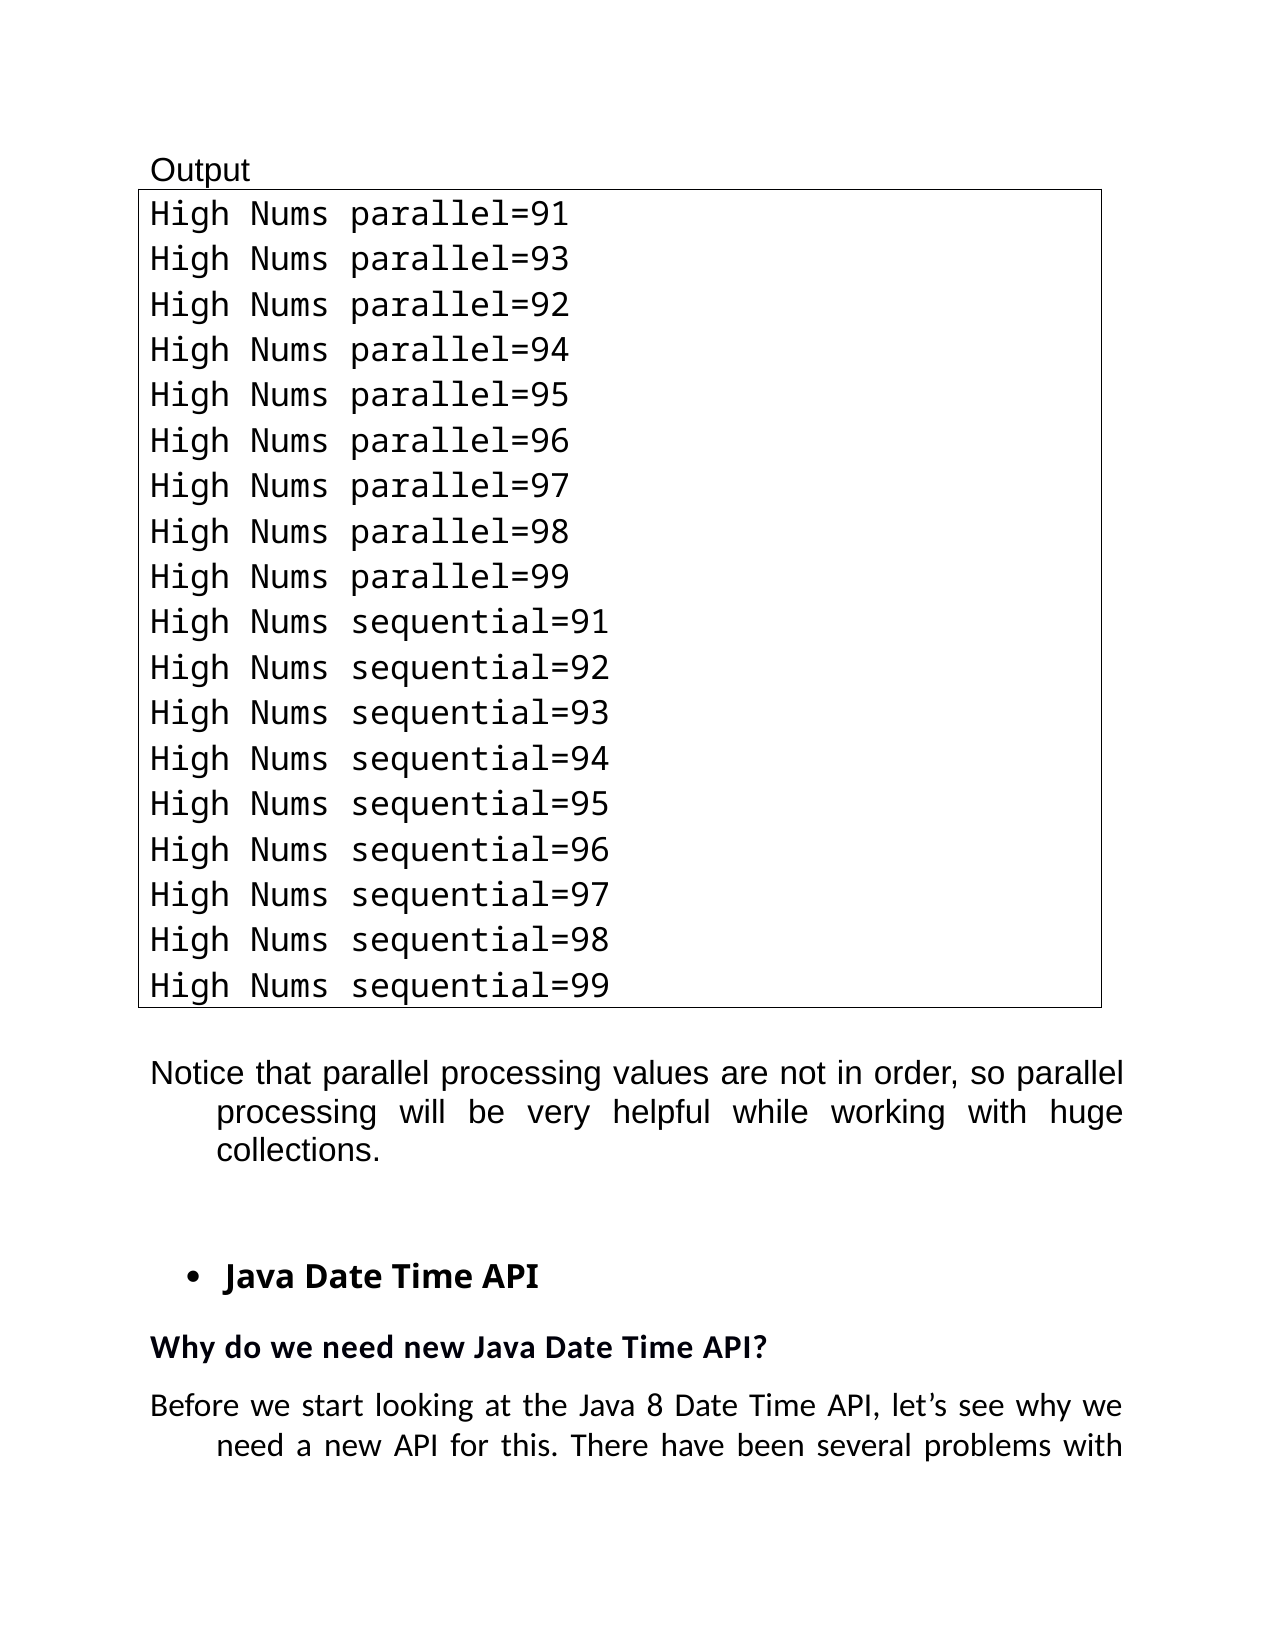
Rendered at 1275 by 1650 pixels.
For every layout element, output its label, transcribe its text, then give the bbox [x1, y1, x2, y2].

text Notice that parallel processing values are not in order, so parallel processing will be very helpful while working with huge collections. [150, 1053, 1125, 1169]
subtitle Why do we need new Java Date Time API? [150, 1326, 1125, 1366]
table_header High Nums parallel=91 High Nums parallel=93 High Nums parallel=92 High Nums parallel=94 High Nums parallel=95 High Nums parallel=96 High Nums parallel=97 High Nums parallel=98 High Nums parallel=99 High Nums sequential=91 High Nums sequential=92 High Nums sequential=93 High Nums sequential=94 High Nums sequential=95 High Nums sequential=96 High Nums sequential=97 High Nums sequential=98 High Nums sequential=99 [139, 190, 1101, 1007]
list Java Date Time API [187, 1253, 1125, 1298]
text Output [150, 150, 1125, 188]
text Before we start looking at the Java 8 Date Time API, let’s see why we need a new API for this. There have been several problems with [150, 1383, 1125, 1465]
